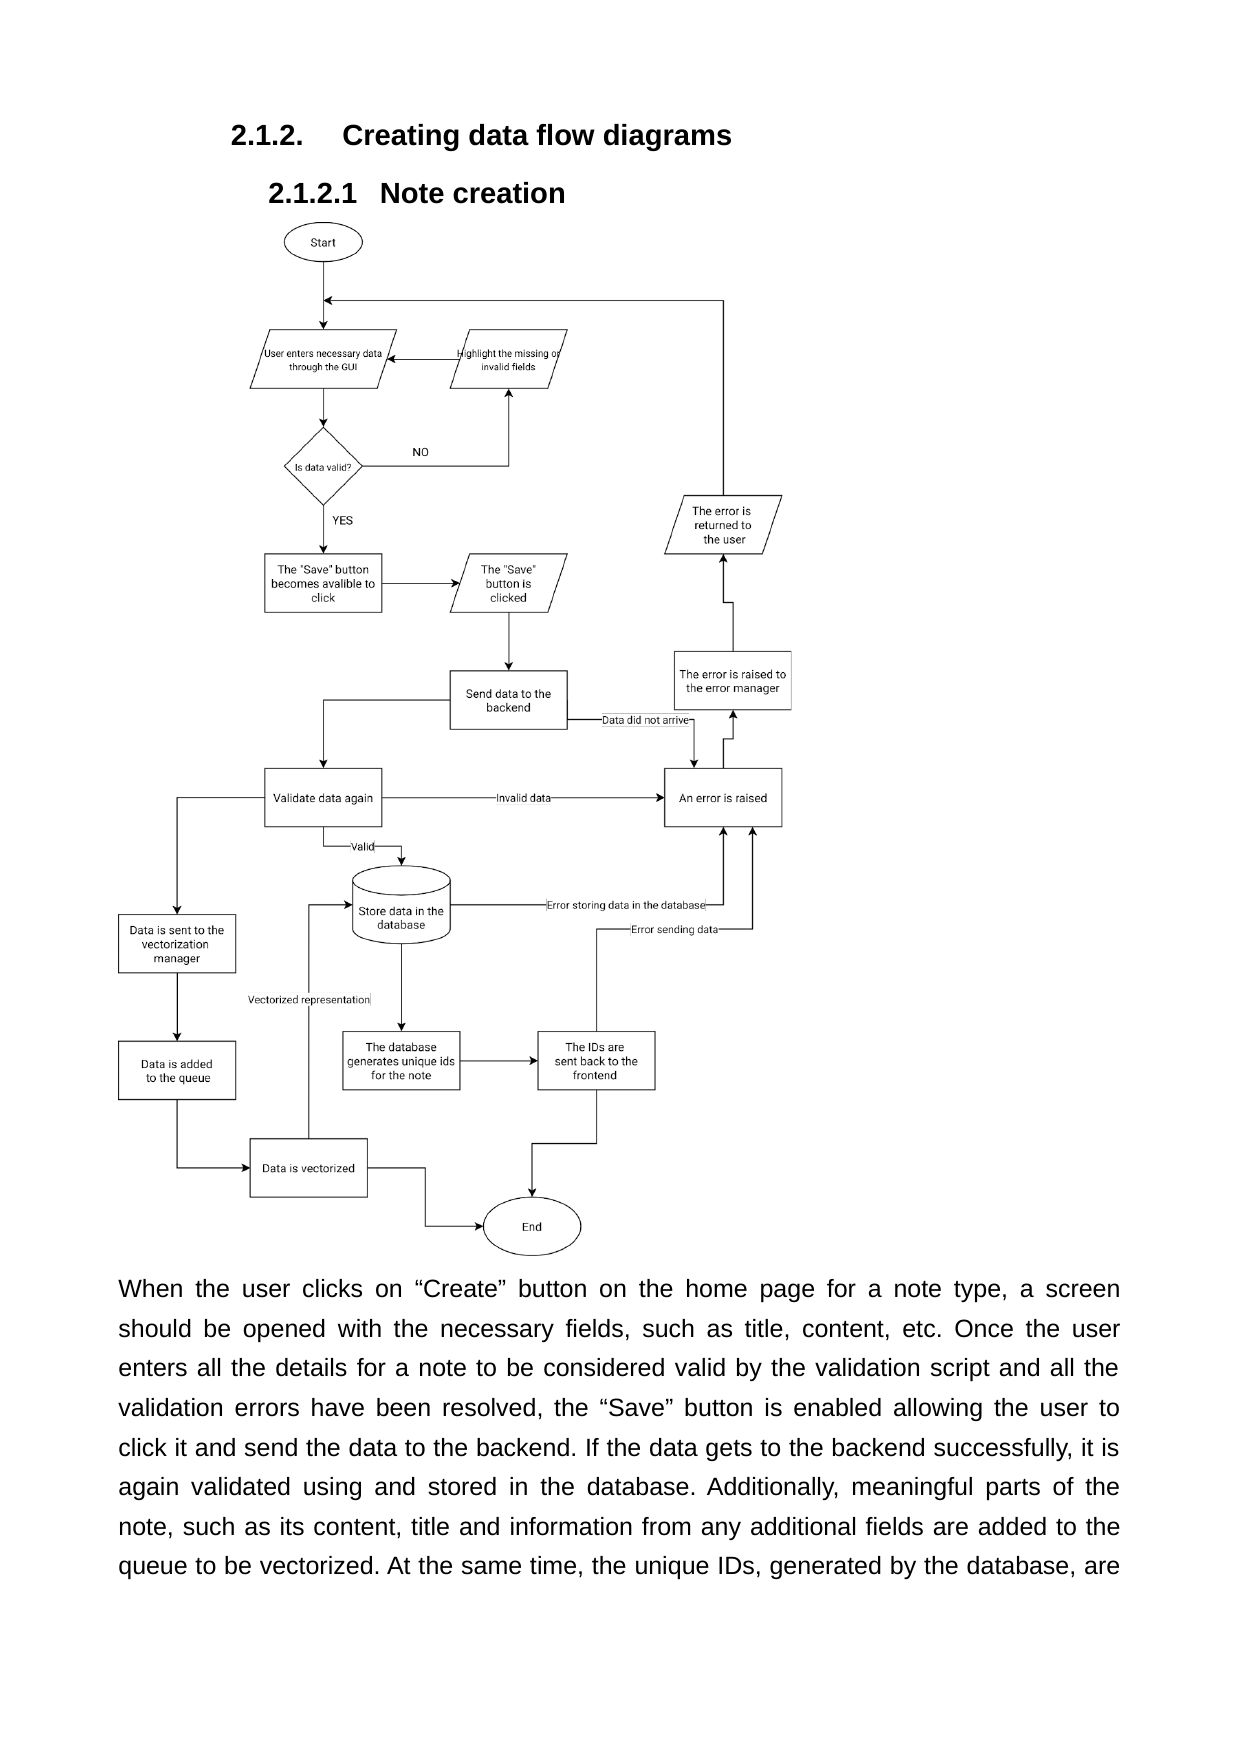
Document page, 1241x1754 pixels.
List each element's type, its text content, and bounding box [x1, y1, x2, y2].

picture [118, 222, 792, 1256]
subtitle Creating data flow diagrams [231, 118, 1122, 152]
text When the user clicks on “Create” button on the home page for a note type, a screen should be opened with the necessary fields, such as title, content, etc. Once the user enters all the details for a note to be considered valid by the validation script and all the validation errors have been resolved, the “Save” button is enabled allowing the user to click it and send the data to the backend. If the data gets to the backend successfully, it is again validated using and stored in the database. Additionally, meaningful parts of the note, such as its content, title and information from any additional fields are added to the queue to be vectorized. At the same time, the unique IDs, generated by the database, are [118, 1274, 1122, 1580]
subtitle Note creation [268, 176, 1122, 210]
